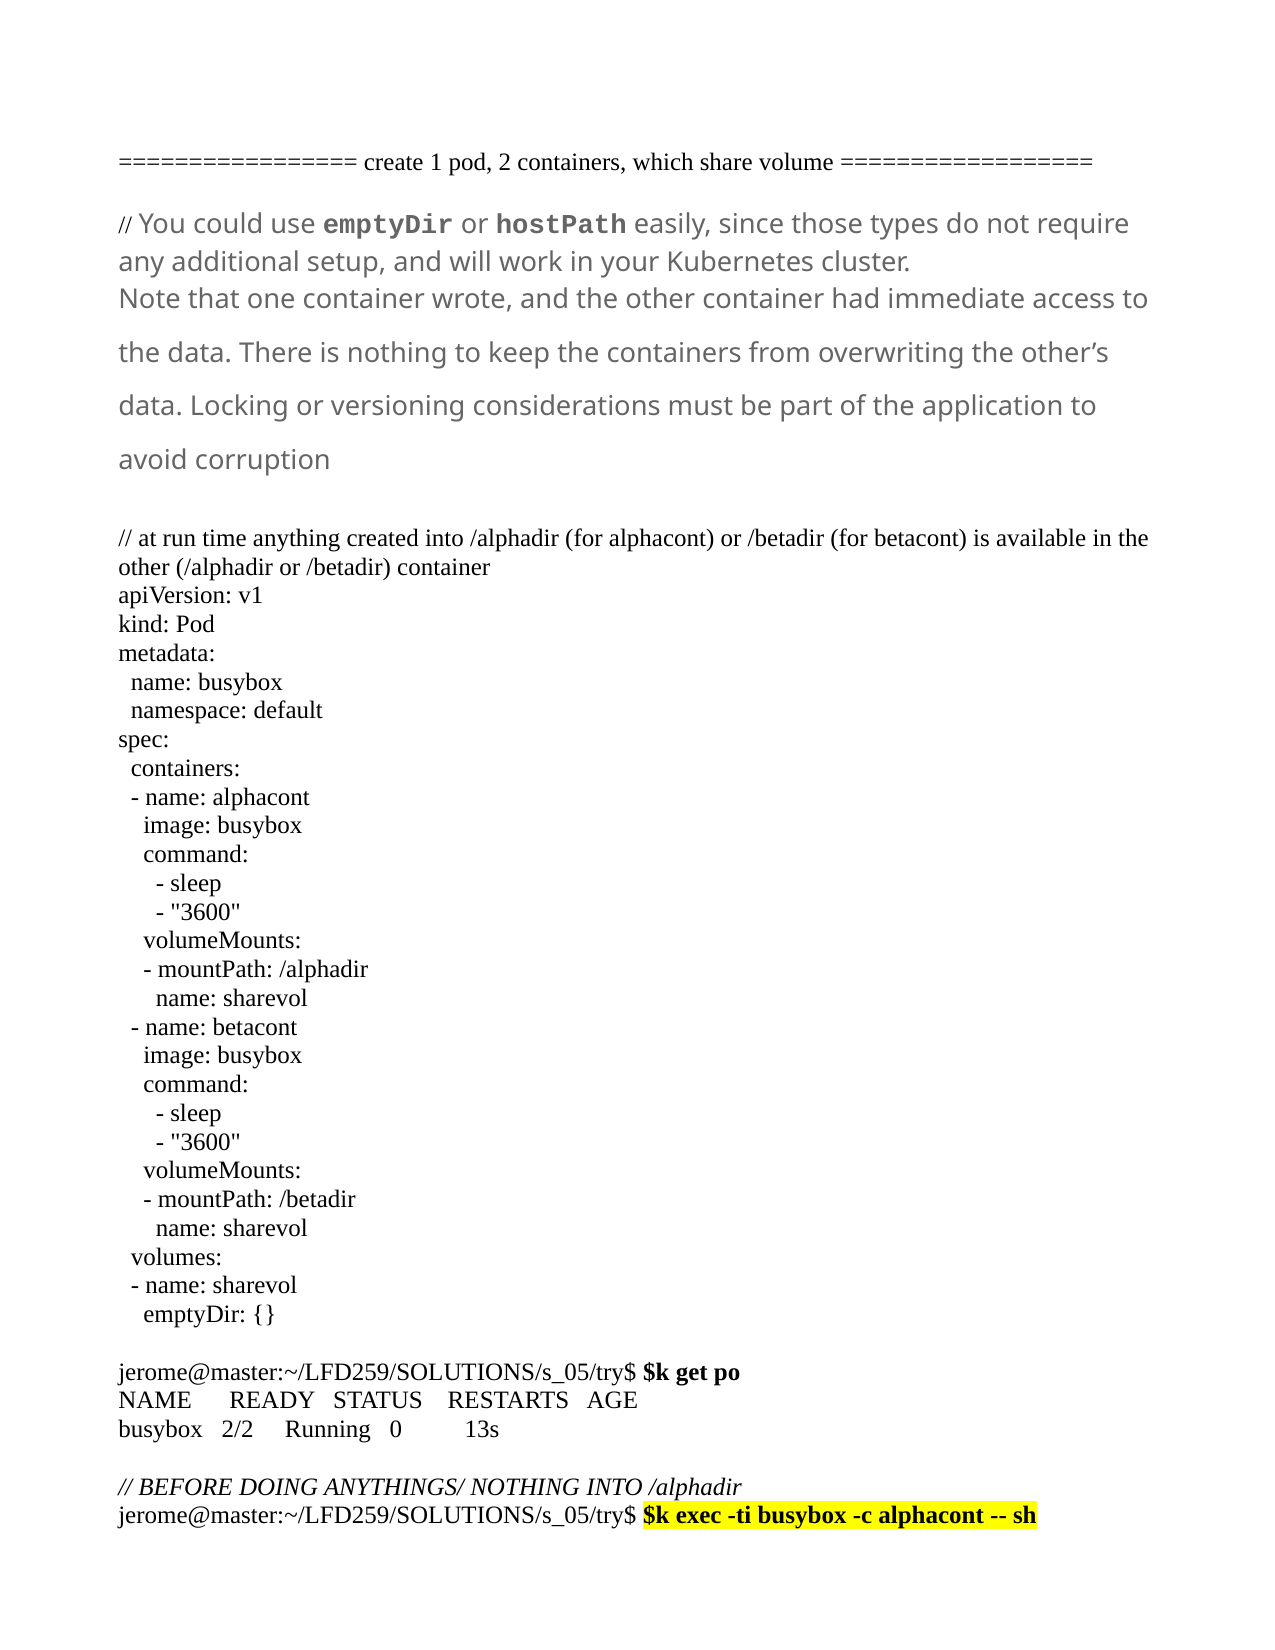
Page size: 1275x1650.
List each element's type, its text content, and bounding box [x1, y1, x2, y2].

text // BEFORE DOING ANYTHINGS/ NOTHING INTO /alphadir [118, 1472, 1157, 1501]
text - "3600" [118, 897, 1157, 926]
text Note that one container wrote, and the other container had immediate access to the data. There is nothing to keep the containers from overwriting the other’s data. Locking or versioning considerations must be part of the application to avoid corruption [118, 279, 1157, 478]
text jerome@master:~/LFD259/SOLUTIONS/s_05/try$ $k get po [118, 1357, 1157, 1386]
text name: busybox [118, 667, 1157, 696]
text // You could use emptyDir or hostPath easily, since those types do not require any additional setup, and will work in your Kubernetes cluster. [118, 204, 1157, 279]
text kind: Pod [118, 609, 1157, 638]
text volumes: [118, 1242, 1157, 1271]
text - name: betacont [118, 1012, 1157, 1041]
text - name: alphacont [118, 782, 1157, 811]
text busybox 2/2 Running 0 13s [118, 1414, 1157, 1443]
text - name: sharevol [118, 1271, 1157, 1299]
text - mountPath: /alphadir [118, 954, 1157, 983]
text volumeMounts: [118, 1156, 1157, 1184]
text metadata: [118, 638, 1157, 667]
text name: sharevol [118, 983, 1157, 1012]
text namespace: default [118, 696, 1157, 724]
text image: busybox [118, 1041, 1157, 1069]
text - sleep [118, 1098, 1157, 1127]
text name: sharevol [118, 1213, 1157, 1242]
text spec: [118, 724, 1157, 753]
text containers: [118, 753, 1157, 782]
text volumeMounts: [118, 926, 1157, 954]
text jerome@master:~/LFD259/SOLUTIONS/s_05/try$ $k exec -ti busybox -c alphacont -- sh [118, 1501, 1157, 1529]
text - mountPath: /betadir [118, 1184, 1157, 1213]
text command: [118, 1069, 1157, 1098]
text // at run time anything created into /alphadir (for alphacont) or /betadir (for betacont) is available in the other (/alphadir or /betadir) container [118, 523, 1157, 581]
text ================= create 1 pod, 2 containers, which share volume ================== [118, 147, 1157, 176]
text - sleep [118, 868, 1157, 897]
text NAME READY STATUS RESTARTS AGE [118, 1386, 1157, 1414]
text image: busybox [118, 811, 1157, 839]
text apiVersion: v1 [118, 581, 1157, 609]
text emptyDir: {} [118, 1299, 1157, 1328]
text command: [118, 839, 1157, 868]
text - "3600" [118, 1127, 1157, 1156]
